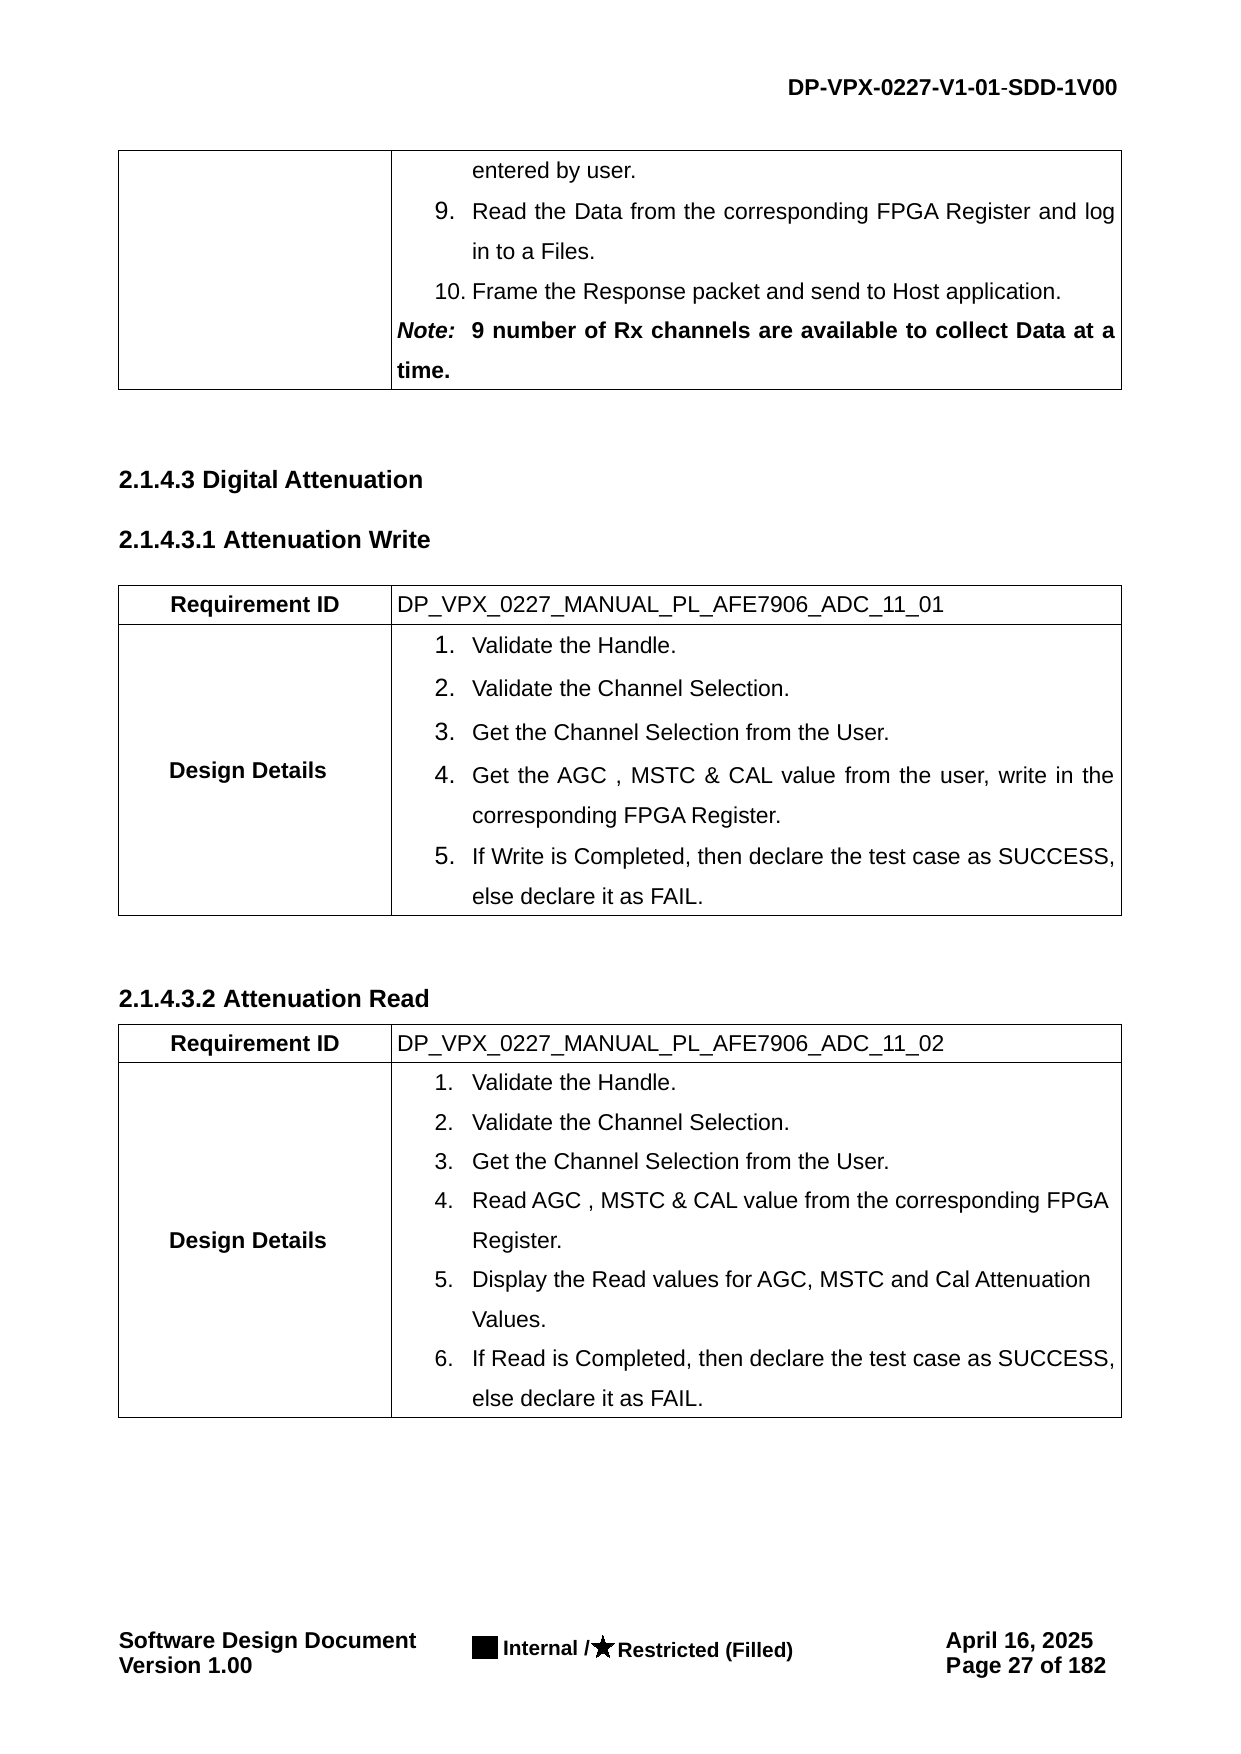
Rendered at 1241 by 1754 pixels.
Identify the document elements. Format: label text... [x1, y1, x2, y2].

table_header DP_VPX_0227_MANUAL_PL_AFE7906_ADC_11_01 [392, 586, 1121, 623]
table_cell [119, 151, 391, 389]
table_header DP_VPX_0227_MANUAL_PL_AFE7906_ADC_11_02 [392, 1025, 1121, 1062]
table_cell Design Details [119, 625, 391, 915]
subtitle Attenuation Write [118, 525, 1122, 553]
table_cell Receive the Command Packet from Host. Execute the test case based on the Command ID and Test ID. Validate the Handle. Validate the Sample count. Select the Rx channel by writing channel number in the corresponding FPGA Register. Clear the ADC by writing Corresponding Data in the ADC Reset Register. Read the FIFO count from the corresponding Register. FIFO count must be greater or equal to the number of samples entered by user. Read the Data from the corresponding FPGA Register and log in to a Files. Frame the Response packet and send to Host application. Note: 9 number of Rx channels are available to collect Data at a time. [392, 151, 1121, 389]
table_cell Validate the Handle. Validate the Channel Selection. Get the Channel Selection from the User. Get the AGC , MSTC & CAL value from the user, write in the corresponding FPGA Register. If Write is Completed, then declare the test case as SUCCESS, else declare it as FAIL. [392, 625, 1121, 915]
table_header Requirement ID [119, 586, 391, 623]
table_header Requirement ID [119, 1025, 391, 1062]
subtitle Digital Attenuation [118, 465, 1122, 493]
subtitle Attenuation Read [118, 984, 1122, 1013]
table_cell Validate the Handle. Validate the Channel Selection. Get the Channel Selection from the User. Read AGC , MSTC & CAL value from the corresponding FPGA Register. Display the Read values for AGC, MSTC and Cal Attenuation Values. If Read is Completed, then declare the test case as SUCCESS, else declare it as FAIL. [392, 1063, 1121, 1417]
table_cell Design Details [119, 1063, 391, 1417]
